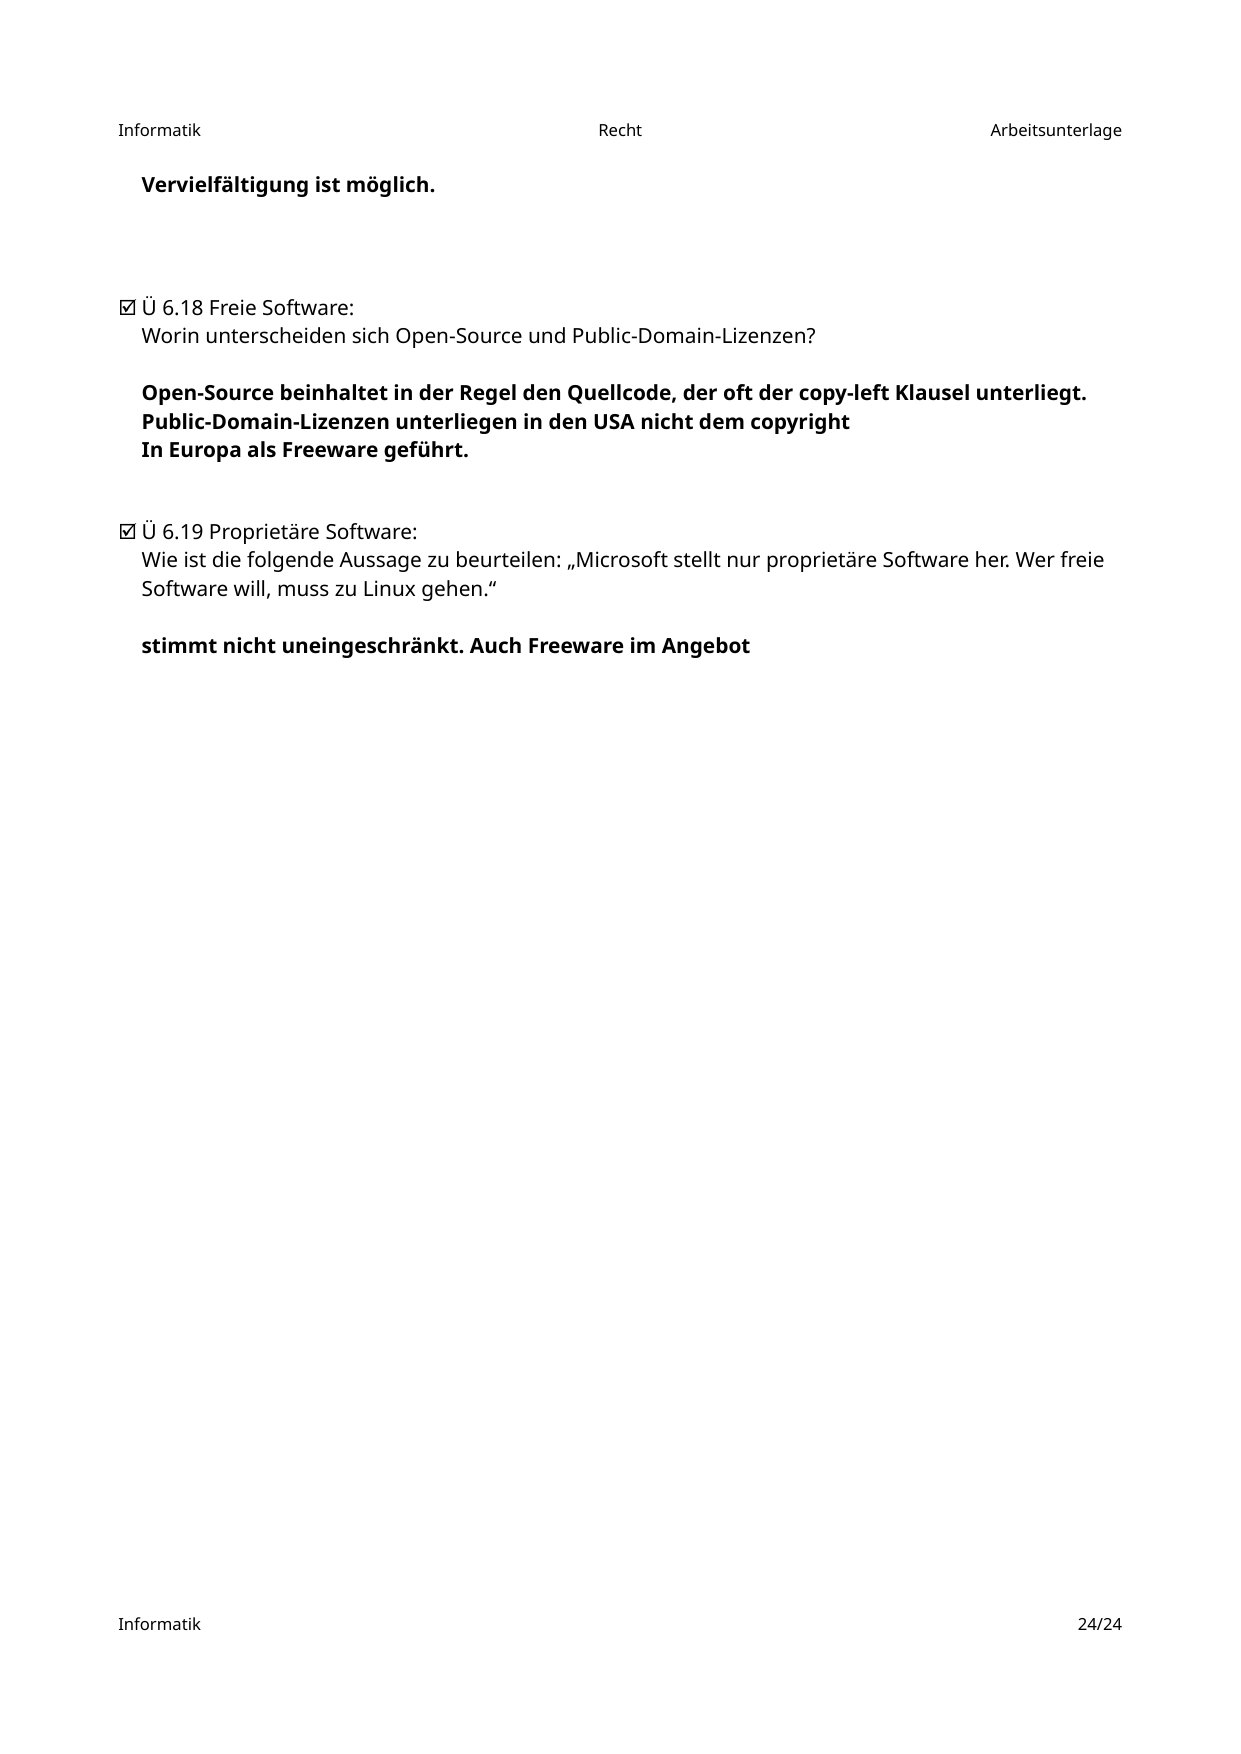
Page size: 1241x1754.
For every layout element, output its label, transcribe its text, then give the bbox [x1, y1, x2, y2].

list Vervielfältigung ist möglich. [118, 170, 1122, 199]
list Ü 6.18 Freie Software: Worin unterscheiden sich Open-Source und Public-Domain-Lizenzen? Open-Source beinhaltet in der Regel den Quellcode, der oft der copy-left Klausel unterliegt. Public-Domain-Lizenzen unterliegen in den USA nicht dem copyright In Europa als Freeware geführt. [118, 293, 1122, 464]
list Ü 6.19 Proprietäre Software: Wie ist die folgende Aussage zu beurteilen: „Microsoft stellt nur proprietäre Software her. Wer freie Software will, muss zu Linux gehen.“ stimmt nicht uneingeschränkt. Auch Freeware im Angebot [118, 517, 1122, 659]
